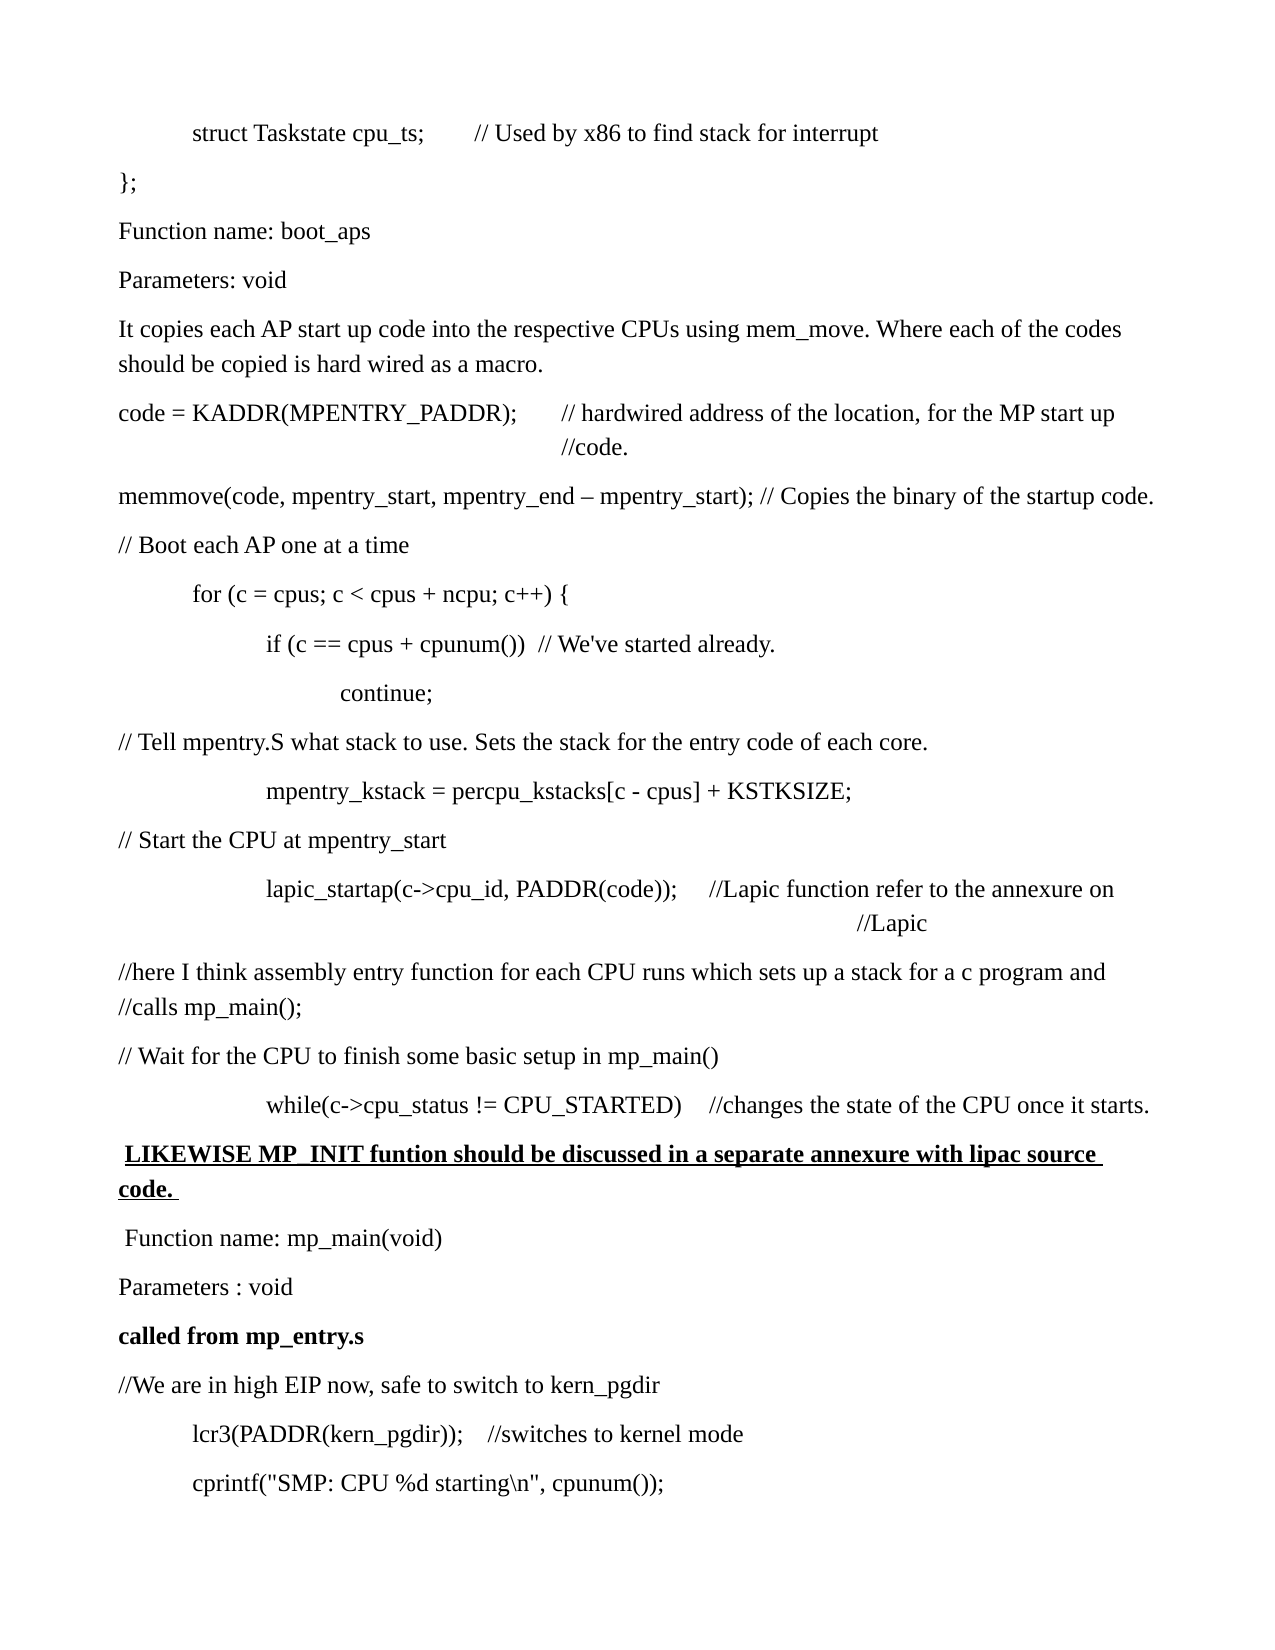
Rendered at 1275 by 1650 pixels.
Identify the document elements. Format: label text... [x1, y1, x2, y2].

text // Wait for the CPU to finish some basic setup in mp_main() [118, 1041, 1157, 1070]
text Function name: mp_main(void) [118, 1223, 1157, 1251]
text LIKEWISE MP_INIT funtion should be discussed in a separate annexure with lipac source code. [118, 1139, 1157, 1202]
text while(c->cpu_status != CPU_STARTED) //changes the state of the CPU once it starts. [118, 1090, 1157, 1119]
text called from mp_entry.s [118, 1321, 1157, 1349]
text //We are in high EIP now, safe to switch to kern_pgdir [118, 1370, 1157, 1399]
text //here I think assembly entry function for each CPU runs which sets up a stack for a c program and //calls mp_main(); [118, 957, 1157, 1021]
text // Start the CPU at mpentry_start [118, 825, 1157, 854]
text continue; [118, 678, 1157, 706]
text // Tell mpentry.S what stack to use. Sets the stack for the entry code of each core. [118, 727, 1157, 756]
text if (c == cpus + cpunum()) // We've started already. [118, 629, 1157, 657]
text It copies each AP start up code into the respective CPUs using mem_move. Where each of the codes should be copied is hard wired as a macro. [118, 314, 1157, 378]
text for (c = cpus; c < cpus + ncpu; c++) { [118, 579, 1157, 608]
text lapic_startap(c->cpu_id, PADDR(code)); //Lapic function refer to the annexure on //Lapic [118, 874, 1157, 937]
text Parameters: void [118, 265, 1157, 294]
text // Boot each AP one at a time [118, 531, 1157, 559]
text code = KADDR(MPENTRY_PADDR); // hardwired address of the location, for the MP start up //code. [118, 398, 1157, 461]
text mpentry_kstack = percpu_kstacks[c - cpus] + KSTKSIZE; [118, 776, 1157, 804]
text }; [118, 167, 1157, 196]
text struct Taskstate cpu_ts; // Used by x86 to find stack for interrupt [118, 118, 1157, 147]
text Parameters : void [118, 1272, 1157, 1301]
text lcr3(PADDR(kern_pgdir)); //switches to kernel mode [118, 1419, 1157, 1448]
text cprintf("SMP: CPU %d starting\n", cpunum()); [118, 1468, 1157, 1497]
text memmove(code, mpentry_start, mpentry_end – mpentry_start); // Copies the binary of the startup code. [118, 481, 1157, 510]
text Function name: boot_aps [118, 216, 1157, 245]
